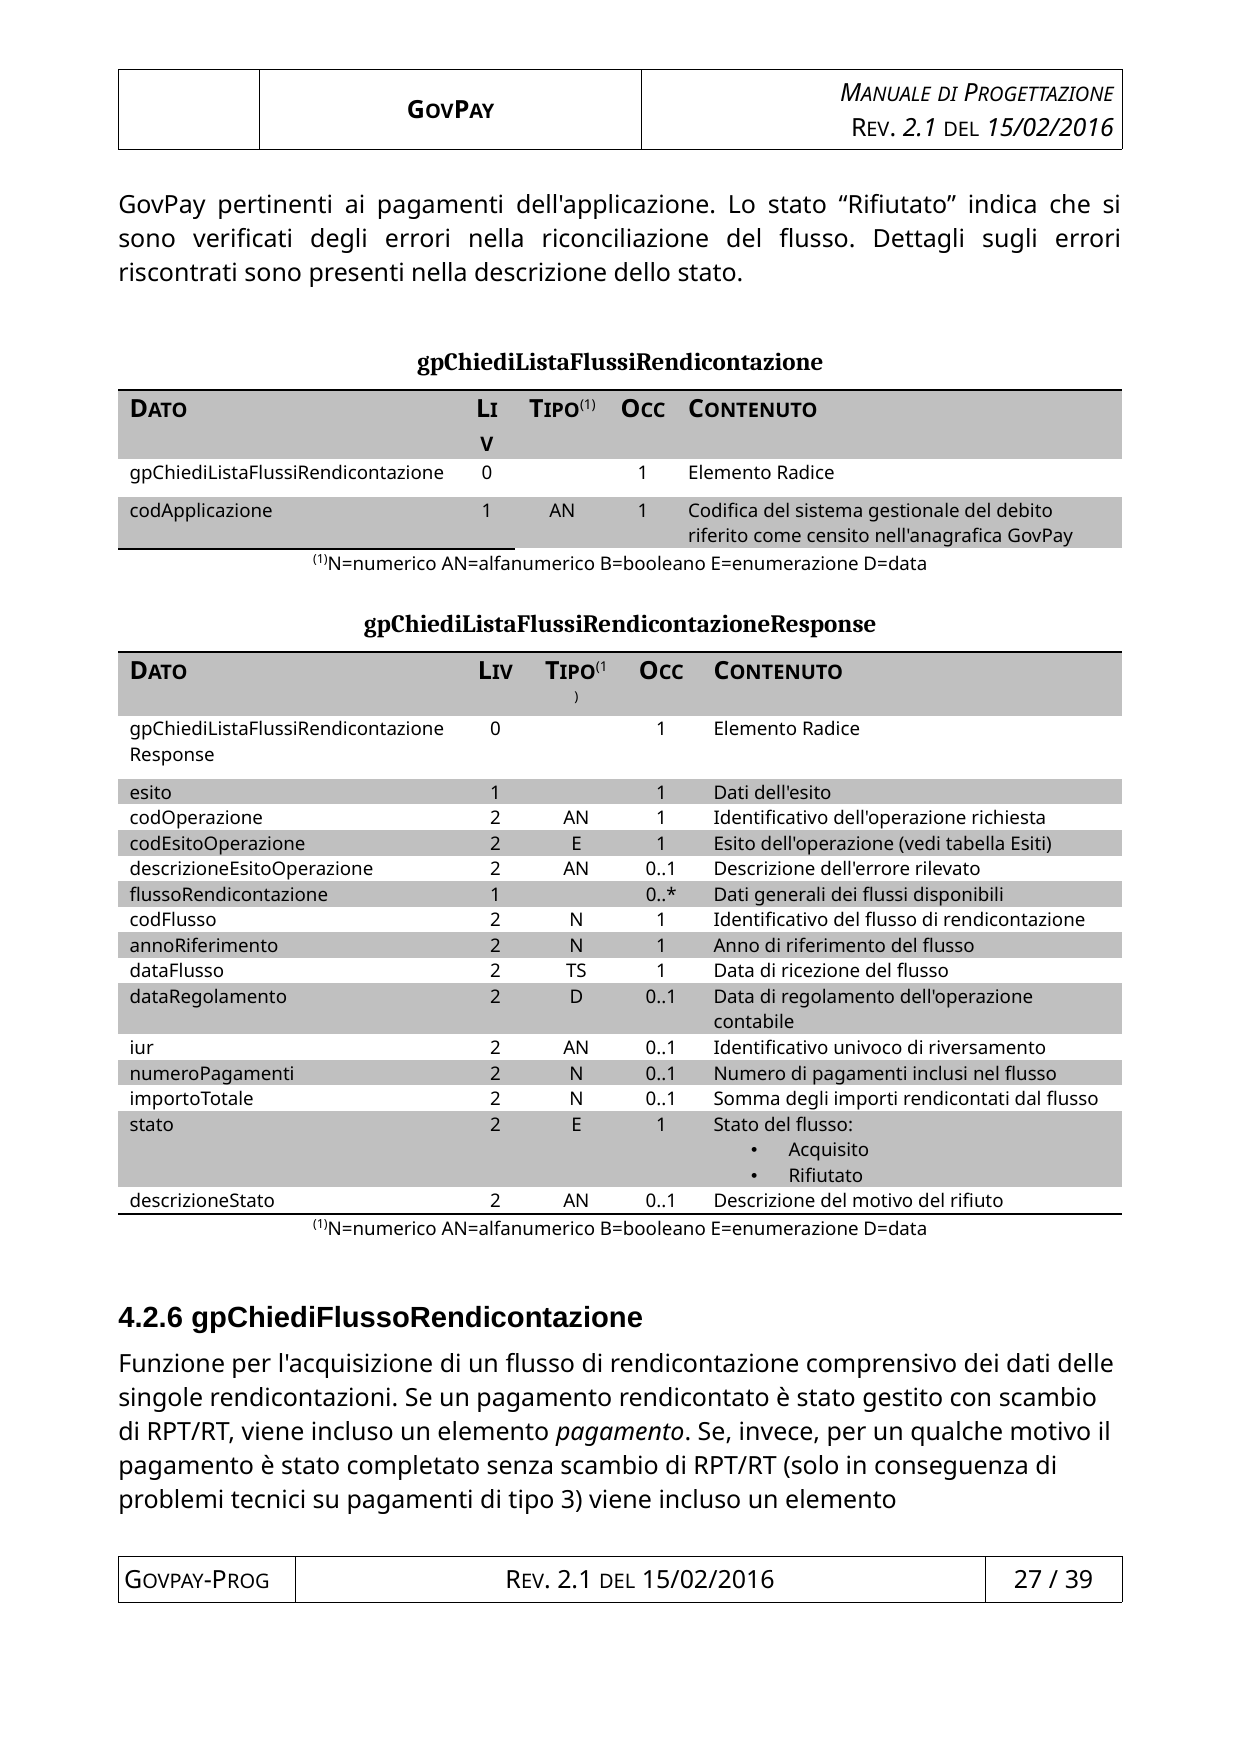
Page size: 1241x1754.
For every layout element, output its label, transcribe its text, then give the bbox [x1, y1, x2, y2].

table_cell descrizioneEsitoOperazione [118, 856, 458, 881]
table_cell Dati dell'esito [702, 779, 1122, 804]
table_cell 1 [458, 497, 515, 548]
table_cell 0..1 [620, 1060, 702, 1085]
table_cell 2 [458, 1111, 532, 1187]
subtitle gpChiediFlussoRendicontazione [118, 1299, 1122, 1333]
table_cell AN [515, 497, 609, 548]
table_cell descrizioneStato [118, 1188, 458, 1213]
table_cell codOperazione [118, 805, 458, 830]
table_cell iur [118, 1034, 458, 1060]
table_cell N [532, 1085, 620, 1111]
table_cell gpChiediListaFlussiRendicontazione [118, 459, 458, 497]
table_cell 1 [609, 497, 677, 548]
table_cell Contenuto [702, 653, 1122, 716]
table_cell dataRegolamento [118, 983, 458, 1034]
table_cell Elemento Radice [702, 716, 1122, 779]
table_cell 1 [458, 881, 532, 907]
table_cell Identificativo del flusso di rendicontazione [702, 907, 1122, 932]
table_cell 0..1 [620, 1188, 702, 1213]
table_cell 2 [458, 1034, 532, 1060]
table_cell 2 [458, 1060, 532, 1085]
table_cell [532, 881, 620, 907]
table_cell N [532, 907, 620, 932]
text GovPay pertinenti ai pagamenti dell'applicazione. Lo stato “Rifiutato” indica che si sono verificati degli errori nella riconciliazione del flusso. Dettagli sugli errori riscontrati sono presenti nella descrizione dello stato. [118, 186, 1122, 288]
table_cell Codifica del sistema gestionale del debito riferito come censito nell'anagrafica GovPay [677, 497, 1122, 548]
table_cell [532, 716, 620, 779]
table_cell 1 [620, 779, 702, 804]
table_cell AN [532, 805, 620, 830]
table_cell 0..1 [620, 983, 702, 1034]
table_cell stato [118, 1111, 458, 1187]
table_cell flussoRendicontazione [118, 881, 458, 907]
table_cell 0..1 [620, 1085, 702, 1111]
table_cell codEsitoOperazione [118, 830, 458, 856]
table_cell numeroPagamenti [118, 1060, 458, 1085]
table_cell Tipo(1) [515, 391, 609, 459]
table_cell 0..* [620, 881, 702, 907]
table_cell 2 [458, 805, 532, 830]
table_cell 1 [620, 958, 702, 983]
table_header gpChiediListaFlussiRendicontazione [118, 348, 1122, 389]
table_cell dataFlusso [118, 958, 458, 983]
table_cell esito [118, 779, 458, 804]
table_cell D [532, 983, 620, 1034]
table_cell [532, 779, 620, 804]
table_cell 2 [458, 1188, 532, 1213]
text (1)N=numerico AN=alfanumerico B=booleano E=enumerazione D=data [118, 1215, 1122, 1241]
table_cell Dati generali dei flussi disponibili [702, 881, 1122, 907]
table_cell AN [532, 1034, 620, 1060]
table_cell Numero di pagamenti inclusi nel flusso [702, 1060, 1122, 1085]
table_cell 1 [620, 1111, 702, 1187]
table_cell Descrizione dell'errore rilevato [702, 856, 1122, 881]
table_cell Occ [620, 653, 702, 716]
table_cell AN [532, 856, 620, 881]
table_cell codApplicazione [118, 497, 458, 548]
table_cell 0..1 [620, 856, 702, 881]
table_cell Occ [609, 391, 677, 459]
table_cell Dato [118, 653, 458, 716]
table_cell Dato [118, 391, 458, 459]
table_cell 1 [620, 805, 702, 830]
table_cell 1 [620, 716, 702, 779]
table_cell TS [532, 958, 620, 983]
table_cell gpChiediListaFlussiRendicontazioneResponse [118, 716, 458, 779]
table_cell E [532, 830, 620, 856]
text Funzione per l'acquisizione di un flusso di rendicontazione comprensivo dei dati delle singole rendicontazioni. Se un pagamento rendicontato è stato gestito con scambio di RPT/RT, viene incluso un elemento pagamento. Se, invece, per un qualche motivo il pagamento è stato completato senza scambio di RPT/RT (solo in conseguenza di problemi tecnici su pagamenti di tipo 3) viene incluso un elemento [118, 1346, 1122, 1516]
table_cell codFlusso [118, 907, 458, 932]
table_cell Elemento Radice [677, 459, 1122, 497]
table_cell 1 [458, 779, 532, 804]
table_cell 1 [620, 830, 702, 856]
table_cell 2 [458, 907, 532, 932]
table_cell Esito dell'operazione (vedi tabella Esiti) [702, 830, 1122, 856]
table_cell 2 [458, 983, 532, 1034]
table_cell N [532, 1060, 620, 1085]
table_cell Identificativo univoco di riversamento [702, 1034, 1122, 1060]
text (1)N=numerico AN=alfanumerico B=booleano E=enumerazione D=data [118, 550, 1122, 576]
table_cell Liv [458, 653, 532, 716]
table_cell [515, 459, 609, 497]
table_cell 2 [458, 1085, 532, 1111]
table_cell 0..1 [620, 1034, 702, 1060]
table_cell 2 [458, 856, 532, 881]
table_cell 1 [620, 907, 702, 932]
table_cell Data di ricezione del flusso [702, 958, 1122, 983]
table_cell 2 [458, 830, 532, 856]
table_cell 0 [458, 459, 515, 497]
table_cell Tipo(1) [532, 653, 620, 716]
table_cell Descrizione del motivo del rifiuto [702, 1188, 1122, 1213]
table_cell E [532, 1111, 620, 1187]
table_cell importoTotale [118, 1085, 458, 1111]
table_cell Somma degli importi rendicontati dal flusso [702, 1085, 1122, 1111]
table_cell 0 [458, 716, 532, 779]
table_cell Data di regolamento dell'operazione contabile [702, 983, 1122, 1034]
table_cell 1 [620, 932, 702, 958]
table_cell Contenuto [677, 391, 1122, 459]
table_cell AN [532, 1188, 620, 1213]
table_cell Identificativo dell'operazione richiesta [702, 805, 1122, 830]
table_cell annoRiferimento [118, 932, 458, 958]
table_cell N [532, 932, 620, 958]
table_cell Liv [458, 391, 515, 459]
table_cell 1 [609, 459, 677, 497]
table_header gpChiediListaFlussiRendicontazioneResponse [118, 610, 1122, 651]
table_cell 2 [458, 958, 532, 983]
table_cell Stato del flusso: Acquisito Rifiutato [702, 1111, 1122, 1187]
table_cell Anno di riferimento del flusso [702, 932, 1122, 958]
table_cell 2 [458, 932, 532, 958]
